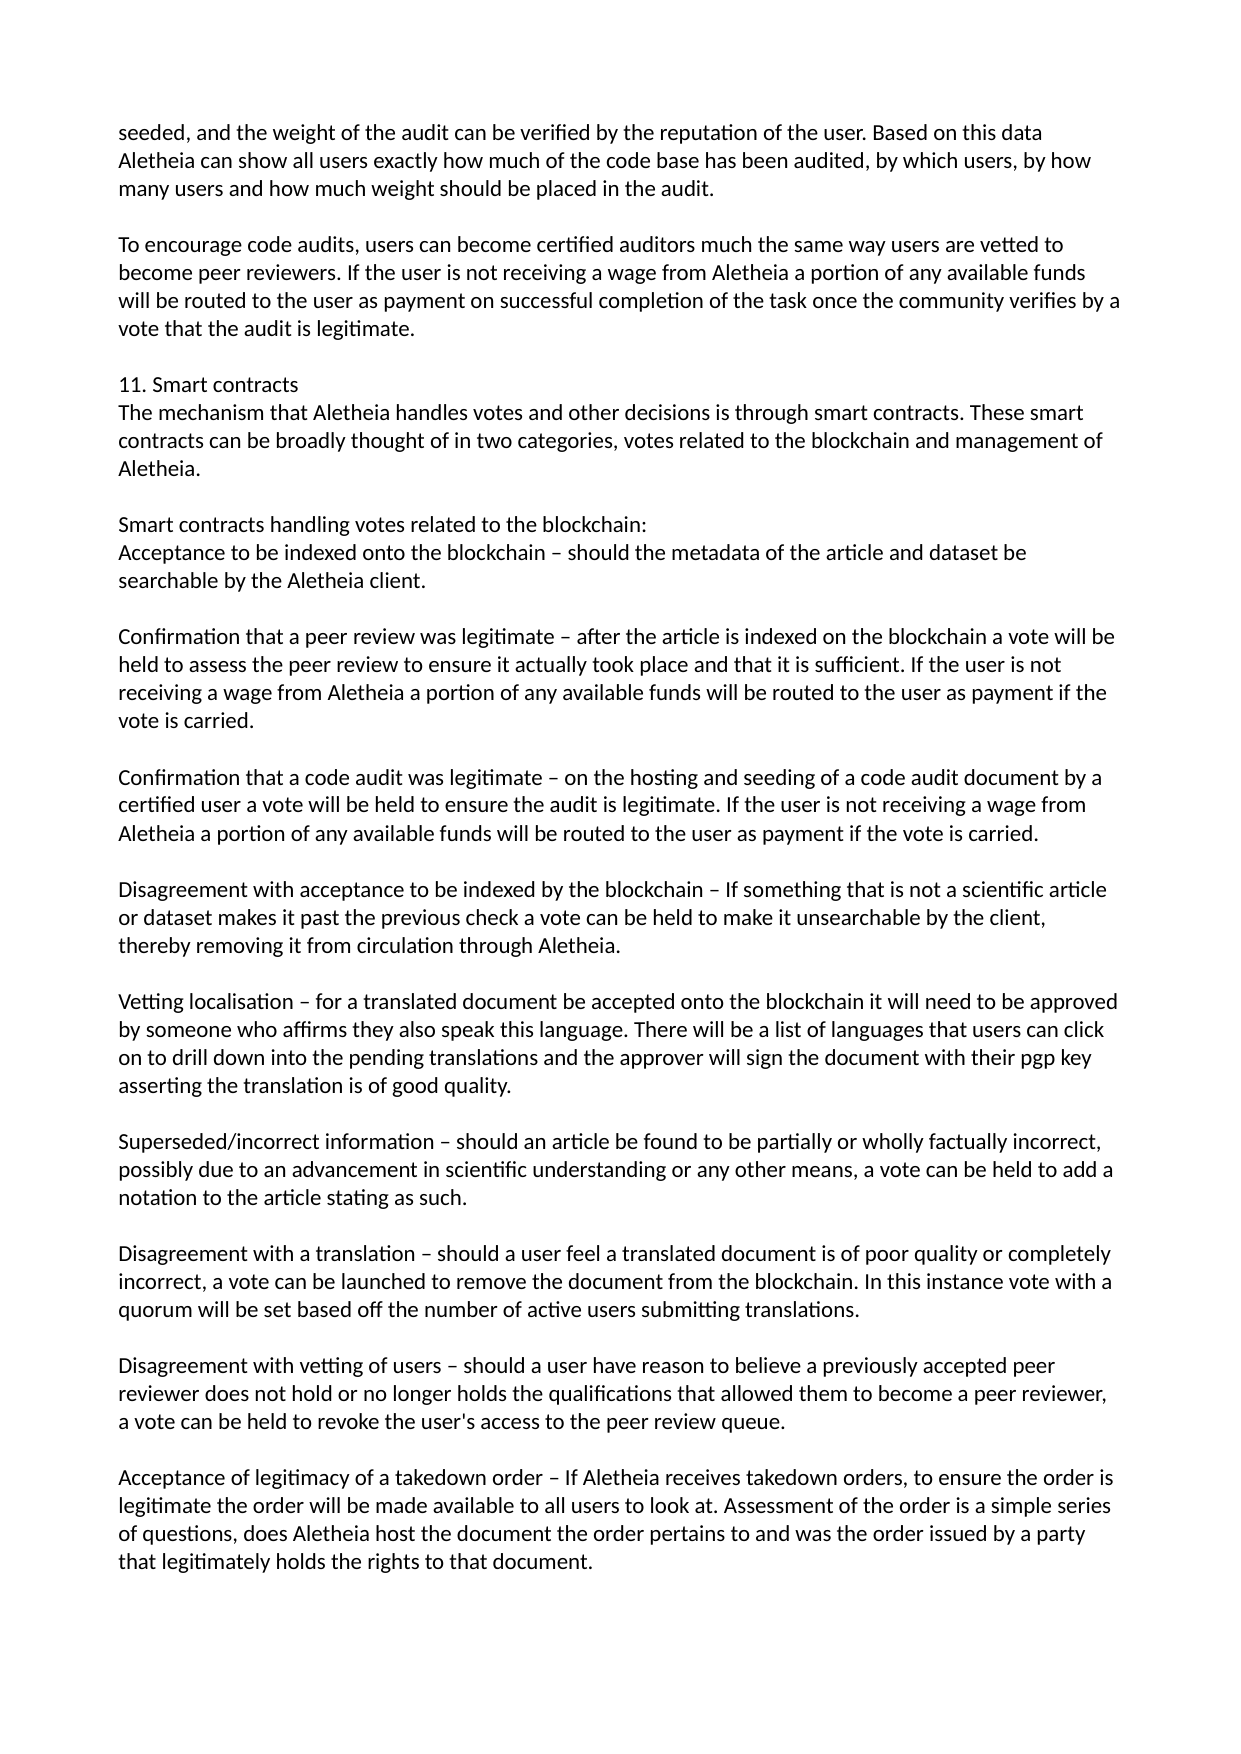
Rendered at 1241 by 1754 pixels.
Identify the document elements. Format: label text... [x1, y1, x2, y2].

text Vetting localisation – for a translated document be accepted onto the blockchain it will need to be approved by someone who affirms they also speak this language. There will be a list of languages that users can click on to drill down into the pending translations and the approver will sign the document with their pgp key asserting the translation is of good quality. [118, 987, 1122, 1099]
text Disagreement with vetting of users – should a user have reason to believe a previously accepted peer reviewer does not hold or no longer holds the qualifications that allowed them to become a peer reviewer, a vote can be held to revoke the user's access to the peer review queue. [118, 1351, 1122, 1435]
text Acceptance of legitimacy of a takedown order – If Aletheia receives takedown orders, to ensure the order is legitimate the order will be made available to all users to look at. Assessment of the order is a simple series of questions, does Aletheia host the document the order pertains to and was the order issued by a party that legitimately holds the rights to that document. [118, 1463, 1122, 1575]
text Disagreement with acceptance to be indexed by the blockchain – If something that is not a scientific article or dataset makes it past the previous check a vote can be held to make it unsearchable by the client, thereby removing it from circulation through Aletheia. [118, 875, 1122, 959]
text Confirmation that a peer review was legitimate – after the article is indexed on the blockchain a vote will be held to assess the peer review to ensure it actually took place and that it is sufficient. If the user is not receiving a wage from Aletheia a portion of any available funds will be routed to the user as payment if the vote is carried. [118, 622, 1122, 734]
text The mechanism that Aletheia handles votes and other decisions is through smart contracts. These smart contracts can be broadly thought of in two categories, votes related to the blockchain and management of Aletheia. [118, 398, 1122, 482]
text Smart contracts handling votes related to the blockchain: [118, 510, 1122, 538]
text 11. Smart contracts [118, 370, 1122, 398]
text Acceptance to be indexed onto the blockchain – should the metadata of the article and dataset be searchable by the Aletheia client. [118, 538, 1122, 594]
text Superseded/incorrect information – should an article be found to be partially or wholly factually incorrect, possibly due to an advancement in scientific understanding or any other means, a vote can be held to add a notation to the article stating as such. [118, 1127, 1122, 1211]
text Confirmation that a code audit was legitimate – on the hosting and seeding of a code audit document by a certified user a vote will be held to ensure the audit is legitimate. If the user is not receiving a wage from Aletheia a portion of any available funds will be routed to the user as payment if the vote is carried. [118, 763, 1122, 847]
text seeded, and the weight of the audit can be verified by the reputation of the user. Based on this data Aletheia can show all users exactly how much of the code base has been audited, by which users, by how many users and how much weight should be placed in the audit. [118, 118, 1122, 202]
text Disagreement with a translation – should a user feel a translated document is of poor quality or completely incorrect, a vote can be launched to remove the document from the blockchain. In this instance vote with a quorum will be set based off the number of active users submitting translations. [118, 1239, 1122, 1323]
text To encourage code audits, users can become certified auditors much the same way users are vetted to become peer reviewers. If the user is not receiving a wage from Aletheia a portion of any available funds will be routed to the user as payment on successful completion of the task once the community verifies by a vote that the audit is legitimate. [118, 230, 1122, 342]
